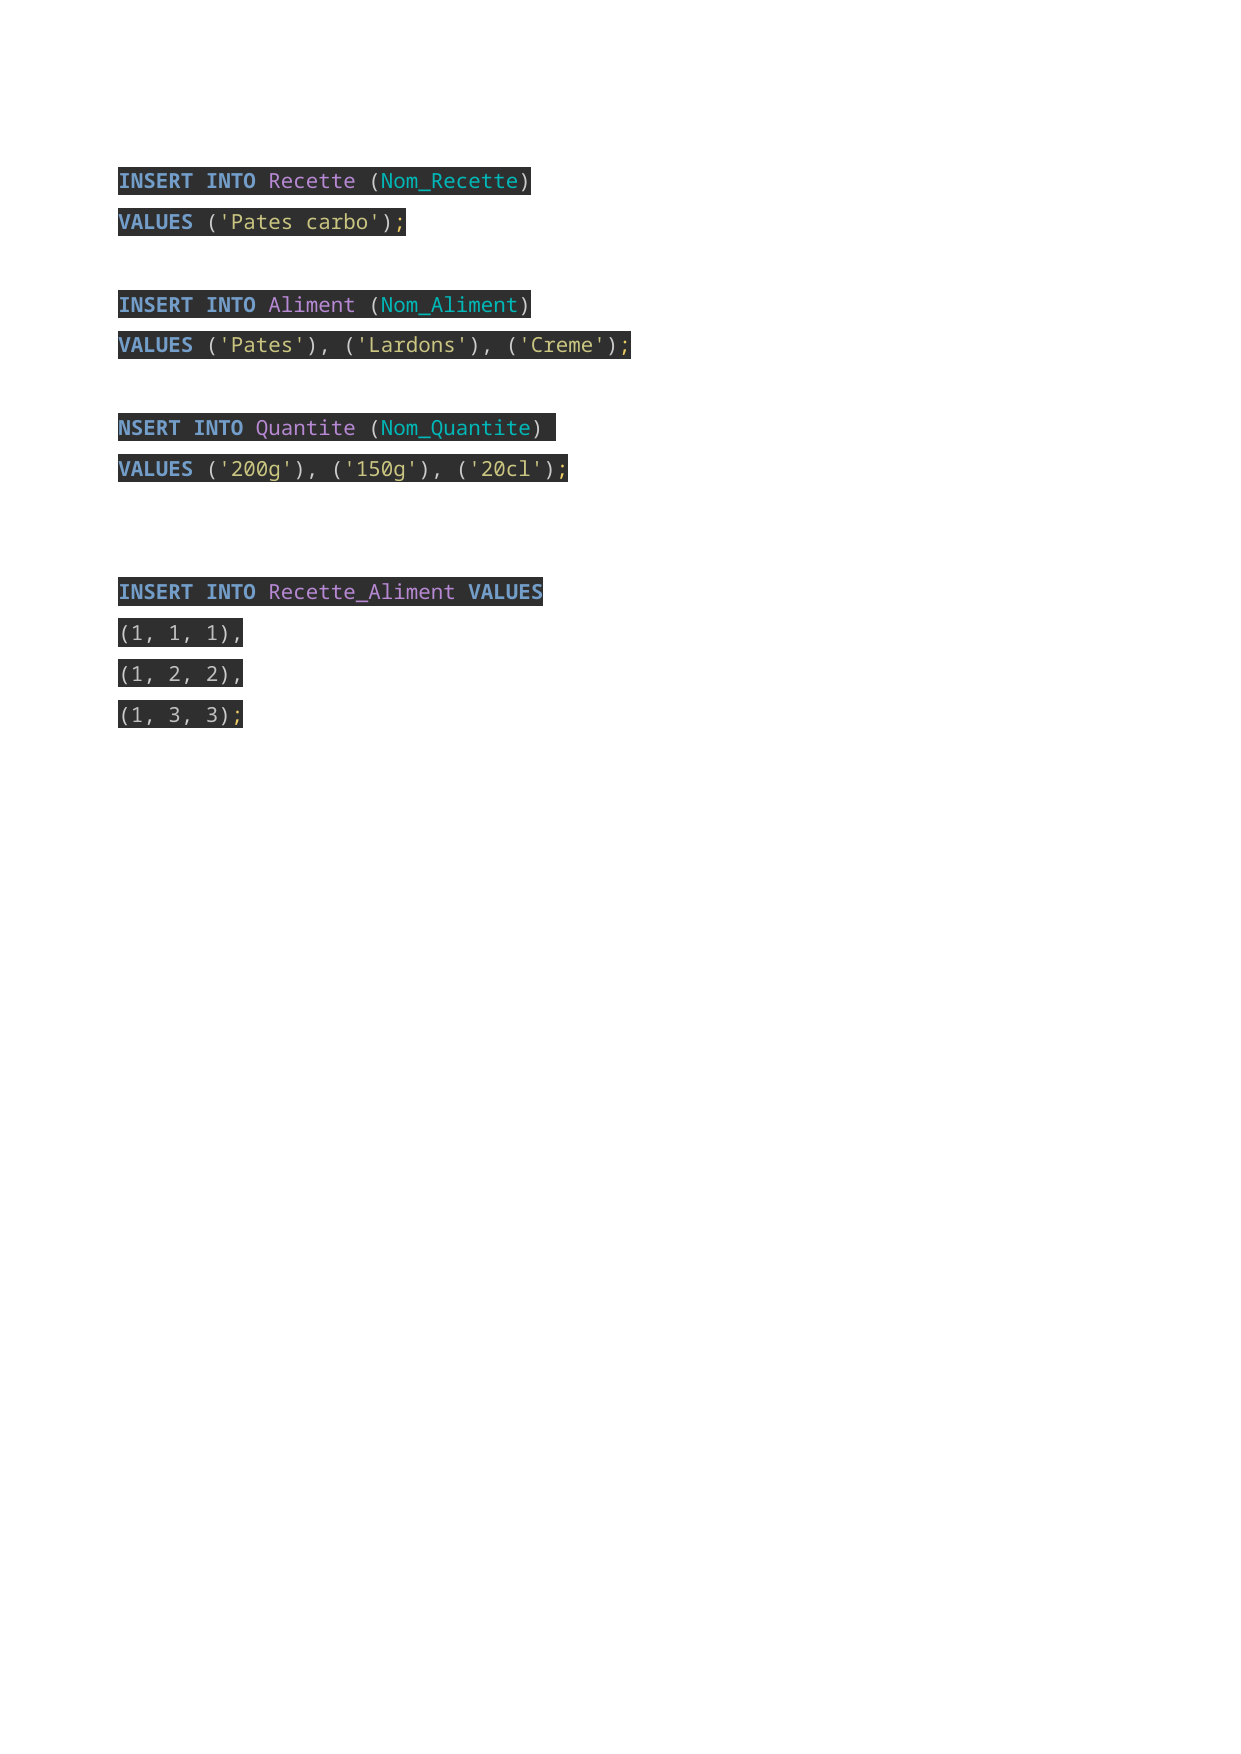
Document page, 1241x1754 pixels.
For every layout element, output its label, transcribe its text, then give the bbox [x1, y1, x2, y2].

text VALUES ('Pates'), ('Lardons'), ('Creme'); [118, 331, 1122, 359]
text VALUES ('200g'), ('150g'), ('20cl'); [118, 454, 1122, 482]
text INSERT INTO Aliment (Nom_Aliment) [118, 290, 1122, 318]
text (1, 3, 3); [118, 700, 1122, 728]
text (1, 2, 2), [118, 659, 1122, 687]
text (1, 1, 1), [118, 618, 1122, 647]
text NSERT INTO Quantite (Nom_Quantite) [118, 413, 1122, 441]
text INSERT INTO Recette (Nom_Recette) [118, 167, 1122, 195]
text INSERT INTO Recette_Aliment VALUES [118, 577, 1122, 606]
text VALUES ('Pates carbo'); [118, 207, 1122, 236]
